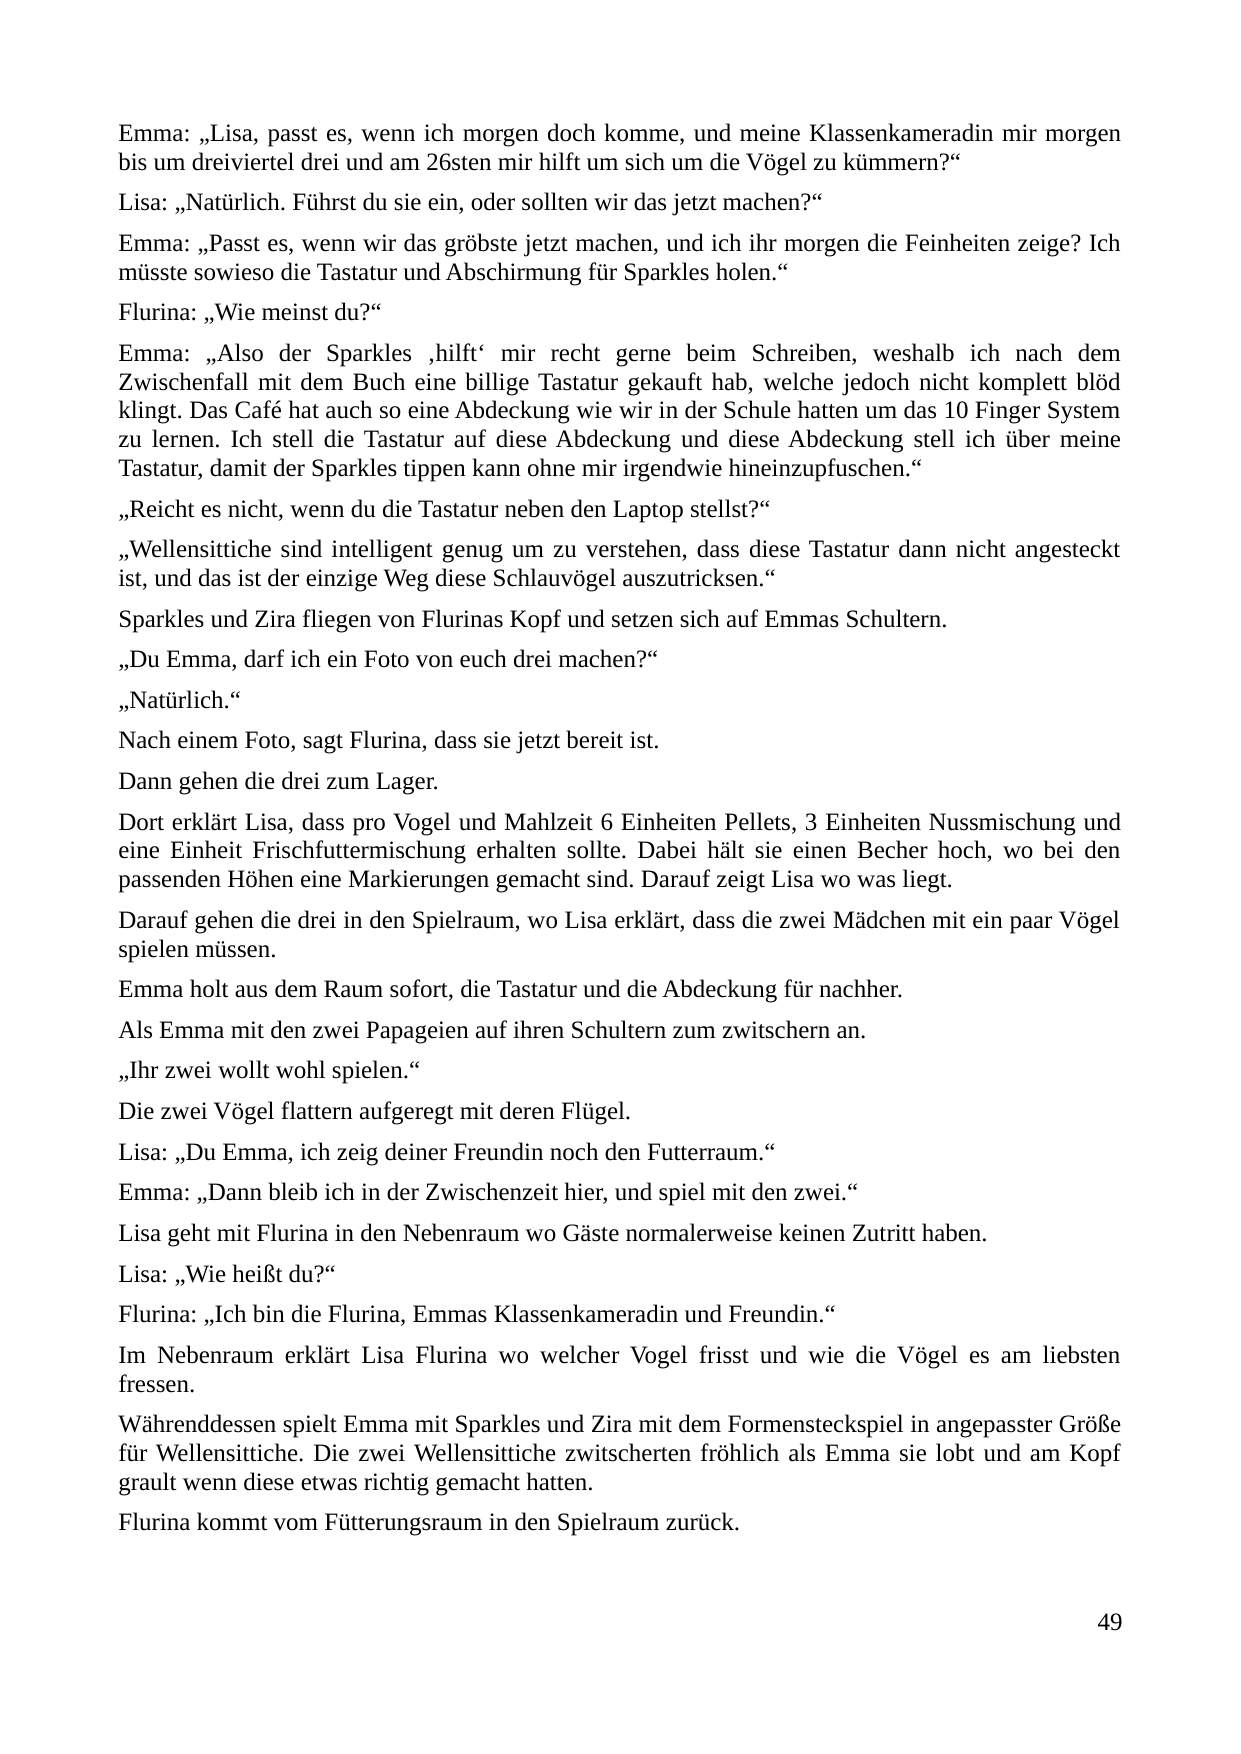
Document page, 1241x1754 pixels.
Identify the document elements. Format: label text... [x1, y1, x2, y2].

text Lisa: „Natürlich. Führst du sie ein, oder sollten wir das jetzt machen?“ [118, 187, 1122, 216]
text „Reicht es nicht, wenn du die Tastatur neben den Laptop stellst?“ [118, 494, 1122, 522]
text Dort erklärt Lisa, dass pro Vogel und Mahlzeit 6 Einheiten Pellets, 3 Einheiten Nussmischung und eine Einheit Frischfuttermischung erhalten sollte. Dabei hält sie einen Becher hoch, wo bei den passenden Höhen eine Markierungen gemacht sind. Darauf zeigt Lisa wo was liegt. [118, 807, 1122, 893]
text Darauf gehen die drei in den Spielraum, wo Lisa erklärt, dass die zwei Mädchen mit ein paar Vögel spielen müssen. [118, 905, 1122, 962]
text Flurina: „Wie meinst du?“ [118, 297, 1122, 326]
text Die zwei Vögel flattern aufgeregt mit deren Flügel. [118, 1096, 1122, 1125]
text Lisa: „Wie heißt du?“ [118, 1259, 1122, 1287]
text Emma: „Lisa, passt es, wenn ich morgen doch komme, und meine Klassenkameradin mir morgen bis um dreiviertel drei und am 26sten mir hilft um sich um die Vögel zu kümmern?“ [118, 118, 1122, 176]
text Sparkles und Zira fliegen von Flurinas Kopf und setzen sich auf Emmas Schultern. [118, 604, 1122, 632]
text Als Emma mit den zwei Papageien auf ihren Schultern zum zwitschern an. [118, 1015, 1122, 1044]
text Im Nebenraum erklärt Lisa Flurina wo welcher Vogel frisst und wie die Vögel es am liebsten fressen. [118, 1340, 1122, 1397]
text Emma holt aus dem Raum sofort, die Tastatur und die Abdeckung für nachher. [118, 974, 1122, 1003]
text Dann gehen die drei zum Lager. [118, 766, 1122, 795]
text Emma: „Also der Sparkles ‚hilft‘ mir recht gerne beim Schreiben, weshalb ich nach dem Zwischenfall mit dem Buch eine billige Tastatur gekauft hab, welche jedoch nicht komplett blöd klingt. Das Café hat auch so eine Abdeckung wie wir in der Schule hatten um das 10 Finger System zu lernen. Ich stell die Tastatur auf diese Abdeckung und diese Abdeckung stell ich über meine Tastatur, damit der Sparkles tippen kann ohne mir irgendwie hineinzupfuschen.“ [118, 338, 1122, 482]
text Nach einem Foto, sagt Flurina, dass sie jetzt bereit ist. [118, 726, 1122, 754]
text Emma: „Passt es, wenn wir das gröbste jetzt machen, und ich ihr morgen die Feinheiten zeige? Ich müsste sowieso die Tastatur und Abschirmung für Sparkles holen.“ [118, 228, 1122, 286]
text „Ihr zwei wollt wohl spielen.“ [118, 1056, 1122, 1084]
text „Wellensittiche sind intelligent genug um zu verstehen, dass diese Tastatur dann nicht angesteckt ist, und das ist der einzige Weg diese Schlauvögel auszutricksen.“ [118, 534, 1122, 592]
text Währenddessen spielt Emma mit Sparkles und Zira mit dem Formensteckspiel in angepasster Größe für Wellensittiche. Die zwei Wellensittiche zwitscherten fröhlich als Emma sie lobt und am Kopf grault wenn diese etwas richtig gemacht hatten. [118, 1409, 1122, 1496]
text Lisa: „Du Emma, ich zeig deiner Freundin noch den Futterraum.“ [118, 1137, 1122, 1166]
text Emma: „Dann bleib ich in der Zwischenzeit hier, und spiel mit den zwei.“ [118, 1177, 1122, 1206]
text „Du Emma, darf ich ein Foto von euch drei machen?“ [118, 644, 1122, 673]
text Flurina: „Ich bin die Flurina, Emmas Klassenkameradin und Freundin.“ [118, 1299, 1122, 1328]
text Flurina kommt vom Fütterungsraum in den Spielraum zurück. [118, 1507, 1122, 1536]
text „Natürlich.“ [118, 685, 1122, 714]
text Lisa geht mit Flurina in den Nebenraum wo Gäste normalerweise keinen Zutritt haben. [118, 1218, 1122, 1247]
